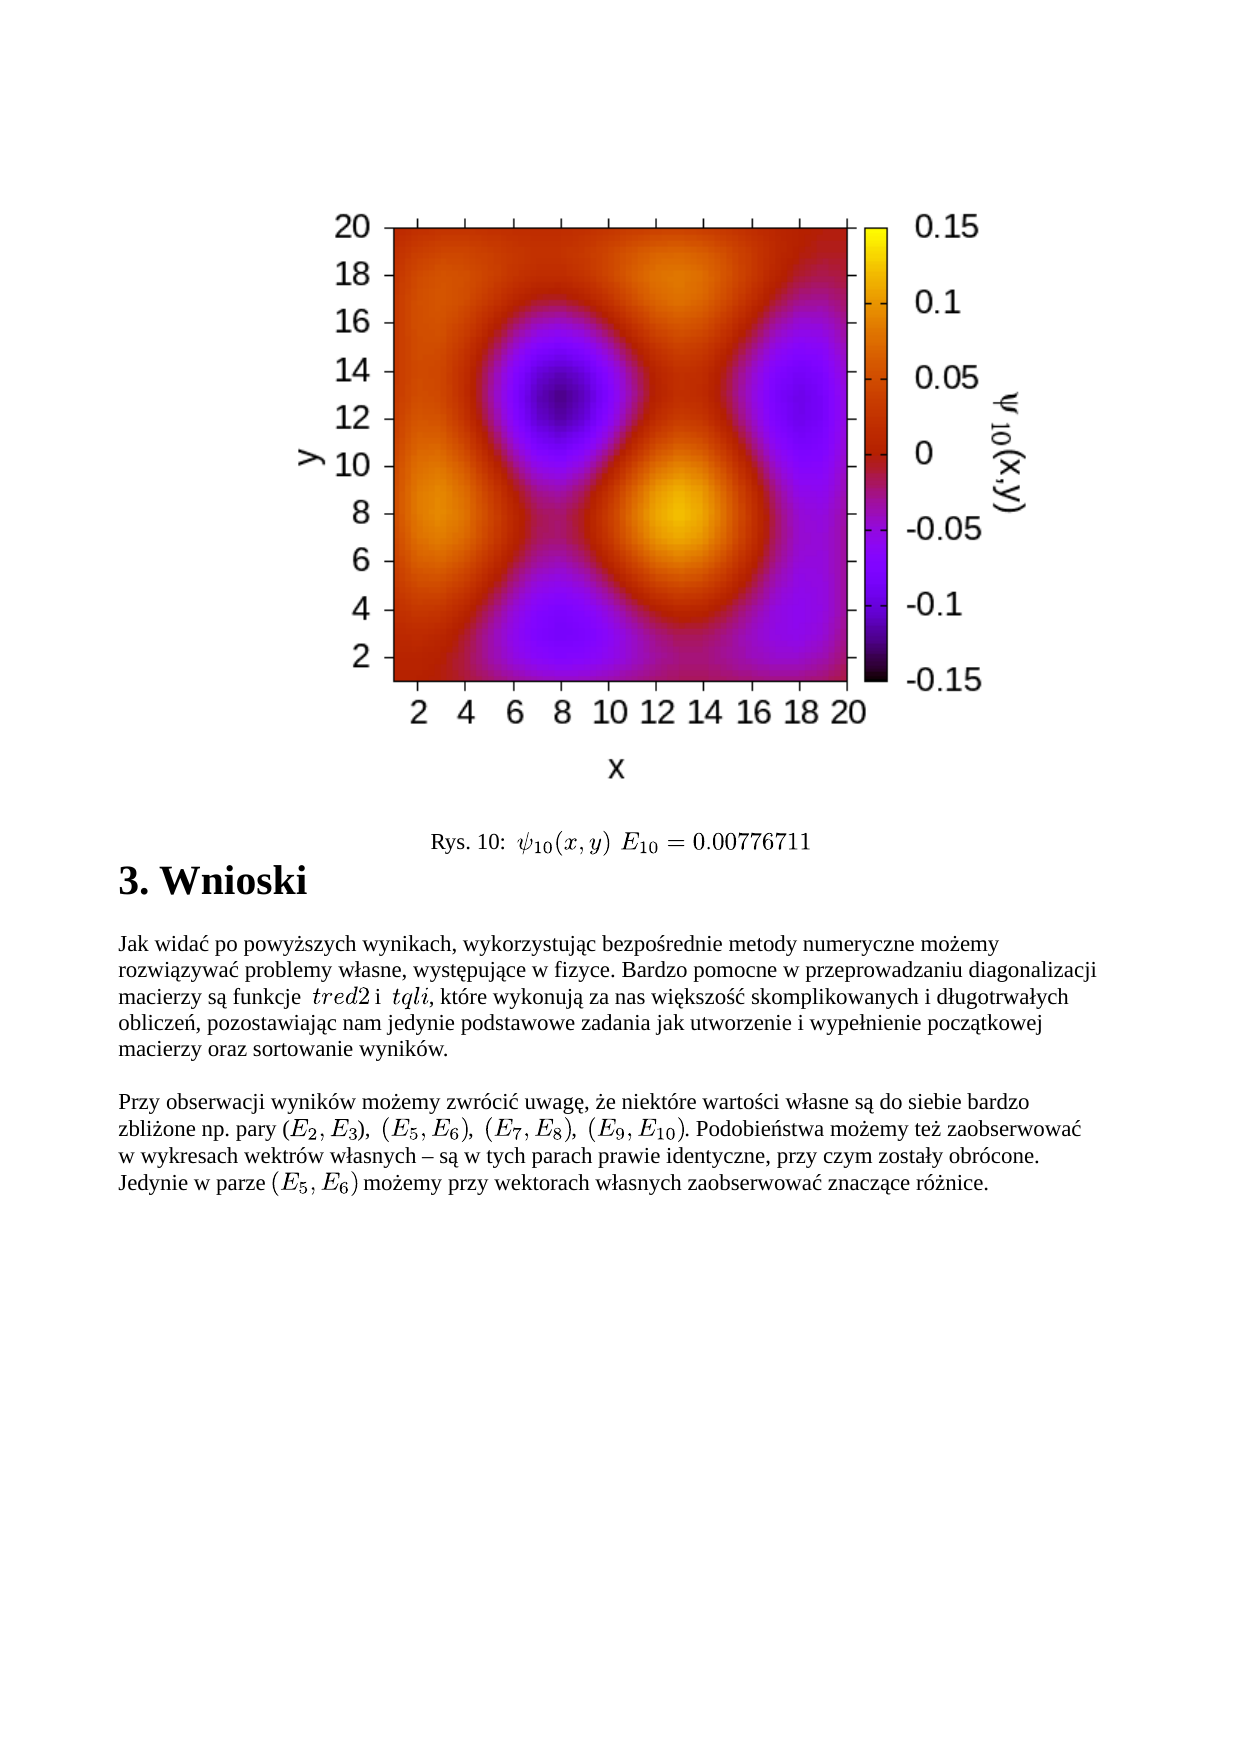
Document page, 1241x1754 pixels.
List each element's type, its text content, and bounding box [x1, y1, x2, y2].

text Rys. 10: [118, 118, 1122, 856]
text zbliżone np. pary (), , , . Podobieństwa możemy też zaobserwować [118, 1114, 1122, 1142]
text Jak widać po powyższych wynikach, wykorzystując bezpośrednie metody numeryczne możemy rozwiązywać problemy własne, występujące w fizyce. Bardzo pomocne w przeprowadzaniu diagonalizacji macierzy są funkcje i , które wykonują za nas większość skomplikowanych i długotrwałych obliczeń, pozostawiając nam jedynie podstawowe zadania jak utworzenie i wypełnienie początkowej macierzy oraz sortowanie wyników. [118, 930, 1122, 1062]
text w wykresach wektrów własnych – są w tych parach prawie identyczne, przy czym zostały obrócone. [118, 1142, 1122, 1168]
text 3. Wnioski [118, 856, 1122, 904]
picture [146, 118, 1094, 829]
text Jedynie w parze możemy przy wektorach własnych zaobserwować znaczące różnice. [118, 1168, 1122, 1196]
text Przy obserwacji wyników możemy zwrócić uwagę, że niektóre wartości własne są do siebie bardzo [118, 1088, 1122, 1114]
